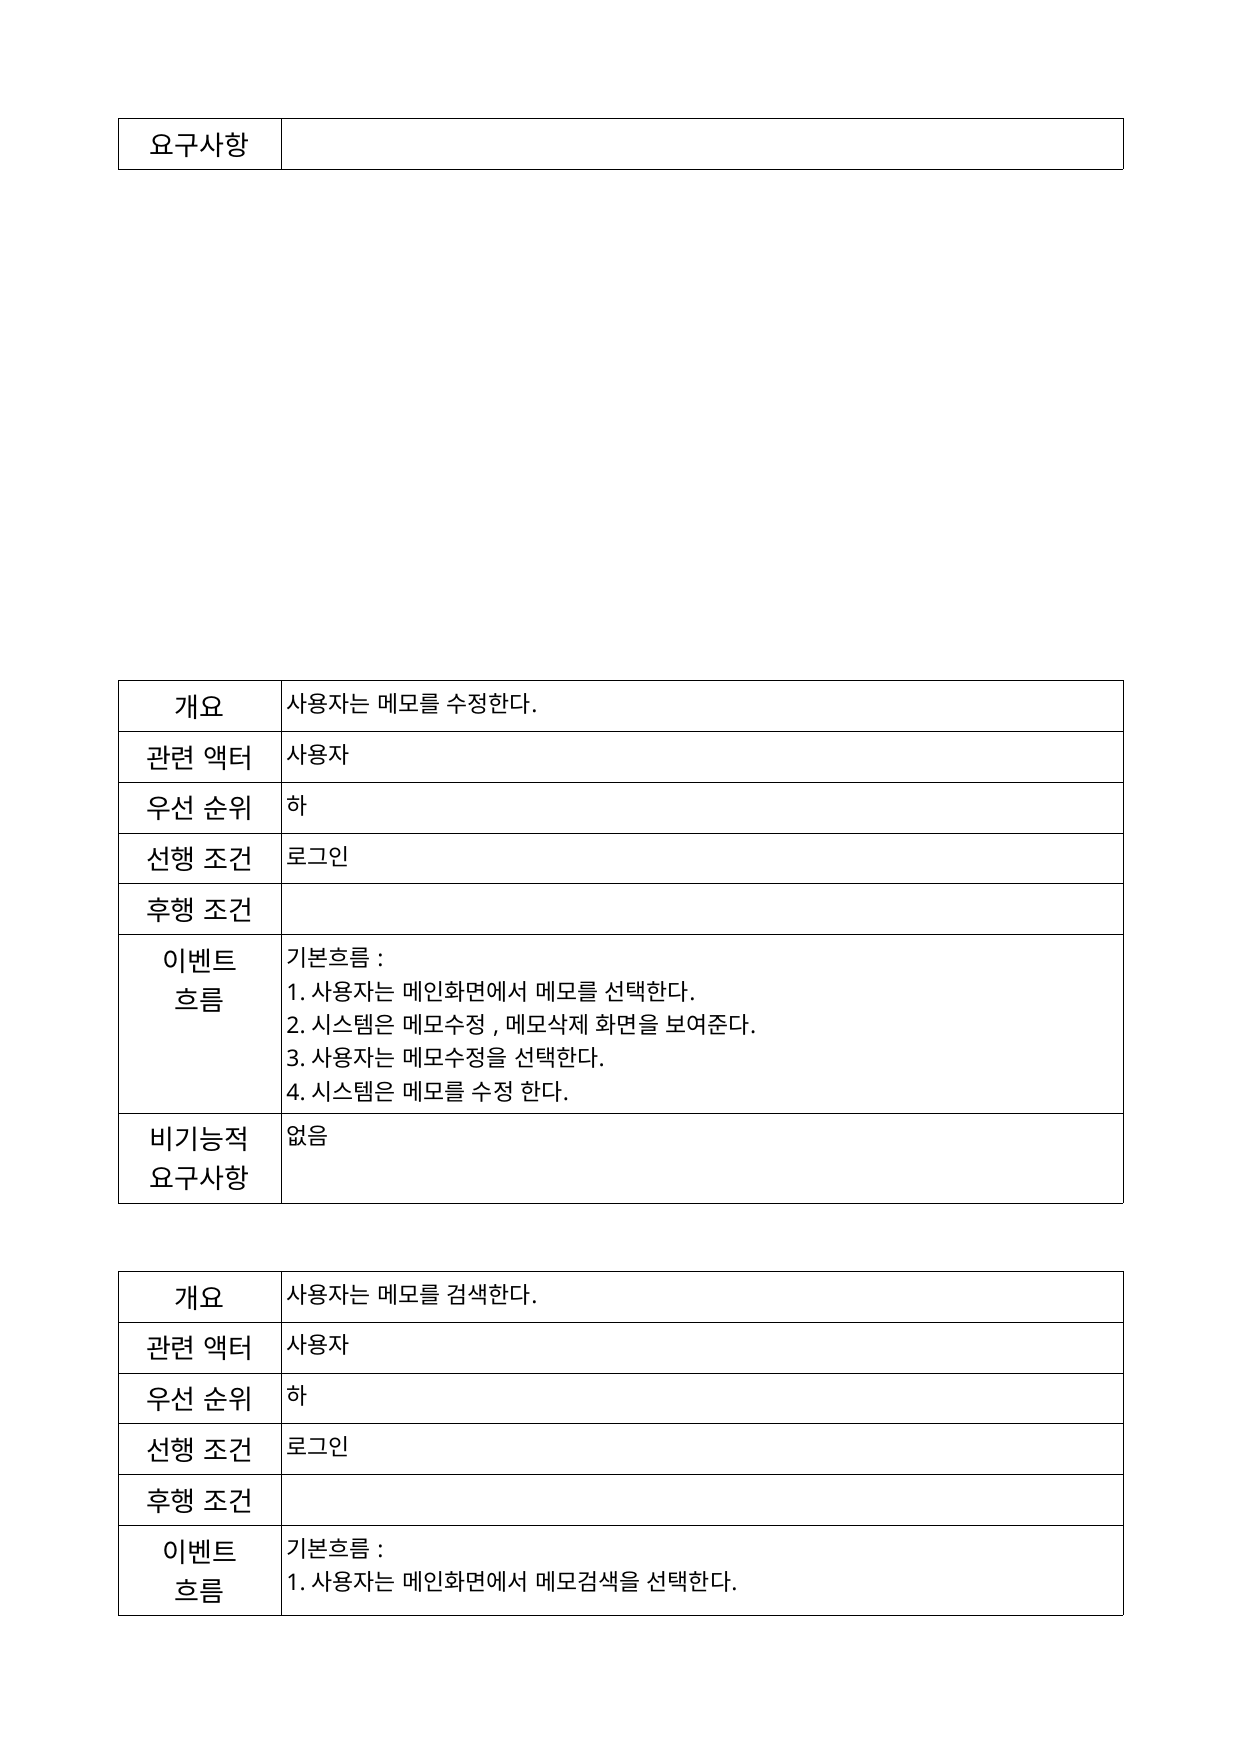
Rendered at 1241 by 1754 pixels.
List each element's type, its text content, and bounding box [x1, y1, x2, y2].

table_cell 기본흐름 : 1. 사용자는 메인화면에서 메모검색을 선택한다. [282, 1526, 1123, 1615]
table_cell 후행 조건 [119, 884, 281, 934]
table_cell 하 [282, 1374, 1123, 1423]
table_cell 선행 조건 [119, 834, 281, 883]
table_cell [282, 1475, 1123, 1525]
table_header 사용자는 메모를 수정한다. [282, 681, 1123, 731]
table_header 개요 [119, 681, 281, 731]
table_cell 후행 조건 [119, 1475, 281, 1525]
table_cell 없음 [282, 1114, 1123, 1202]
table_cell 사용자 [282, 732, 1123, 782]
table_cell [282, 119, 1123, 169]
table_cell 이벤트 흐름 [119, 935, 281, 1112]
table_cell 우선 순위 [119, 783, 281, 832]
table_cell 우선 순위 [119, 1374, 281, 1423]
table_cell 이벤트 흐름 [119, 1526, 281, 1615]
table_cell 비기능적 요구사항 [119, 1114, 281, 1202]
table_cell [282, 884, 1123, 934]
table_cell 사용자 [282, 1323, 1123, 1372]
table_cell 로그인 [282, 1424, 1123, 1474]
table_cell 관련 액터 [119, 732, 281, 782]
table_header 사용자는 메모를 검색한다. [282, 1272, 1123, 1322]
table_header 개요 [119, 1272, 281, 1322]
table_cell 기본흐름 : 1. 사용자는 메인화면에서 메모를 선택한다. 2. 시스템은 메모수정 , 메모삭제 화면을 보여준다. 3. 사용자는 메모수정을 선택한다. 4. 시스템은 메모를 수정 한다. [282, 935, 1123, 1112]
table_cell 로그인 [282, 834, 1123, 883]
table_cell 관련 액터 [119, 1323, 281, 1372]
table_cell 선행 조건 [119, 1424, 281, 1474]
table_cell 요구사항 [119, 119, 281, 169]
table_cell 하 [282, 783, 1123, 832]
